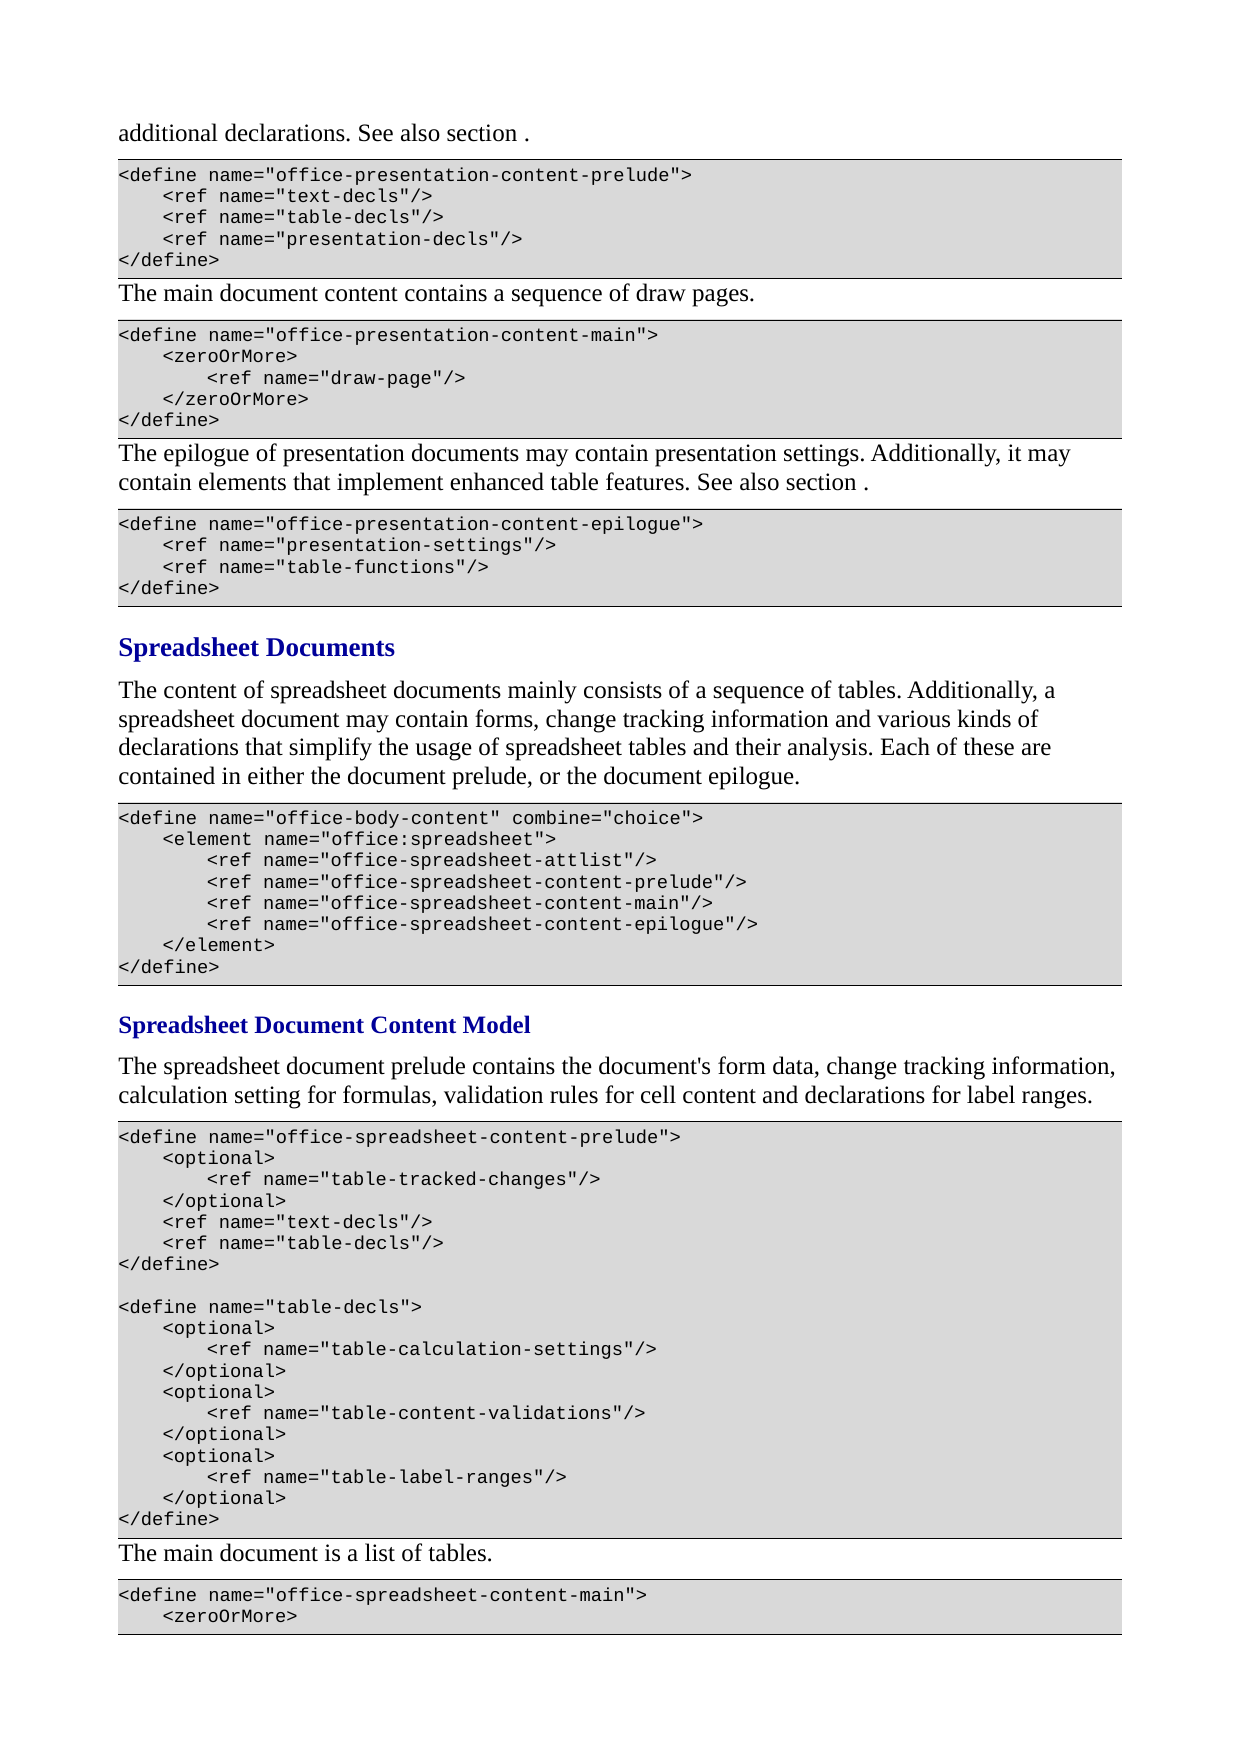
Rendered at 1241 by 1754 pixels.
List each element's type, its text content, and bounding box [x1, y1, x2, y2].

text <ref name="office-spreadsheet-content-prelude"/> [118, 872, 1122, 894]
text </define> [118, 951, 1122, 985]
text <define name="table-decls"> [118, 1298, 1122, 1319]
text </optional> [118, 1425, 1122, 1446]
text <optional> [118, 1446, 1122, 1468]
text <ref name="draw-page"/> [118, 368, 1122, 390]
text The spreadsheet document prelude contains the document's form data, change tracking information, calculation setting for formulas, validation rules for cell content and declarations for label ranges. [118, 1051, 1122, 1109]
text </define> [118, 404, 1122, 438]
text </element> [118, 936, 1122, 951]
text <ref name="table-tracked-changes"/> [118, 1170, 1122, 1191]
text <define name="office-spreadsheet-content-prelude"> [118, 1122, 1122, 1149]
text </zeroOrMore> [118, 390, 1122, 404]
text <ref name="office-spreadsheet-content-epilogue"/> [118, 915, 1122, 936]
subtitle Spreadsheet Document Content Model [118, 1010, 1122, 1039]
text <ref name="table-decls"/> [118, 1234, 1122, 1255]
text The main document content contains a sequence of draw pages. [118, 279, 1122, 307]
text <zeroOrMore> [118, 347, 1122, 368]
text <ref name="table-decls"/> [118, 208, 1122, 229]
text <ref name="text-decls"/> [118, 1213, 1122, 1234]
text <define name="office-presentation-content-prelude"> [118, 160, 1122, 187]
text <define name="office-body-content" combine="choice"> [118, 804, 1122, 830]
text <optional> [118, 1383, 1122, 1404]
text <ref name="office-spreadsheet-attlist"/> [118, 851, 1122, 872]
text <ref name="table-label-ranges"/> [118, 1468, 1122, 1489]
text </optional> [118, 1361, 1122, 1383]
text The epilogue of presentation documents may contain presentation settings. Additionally, it may contain elements that implement enhanced table features. See also section . [118, 439, 1122, 496]
text <ref name="presentation-settings"/> [118, 536, 1122, 557]
text <ref name="table-content-validations"/> [118, 1404, 1122, 1425]
text <ref name="presentation-decls"/> [118, 229, 1122, 244]
text <ref name="table-functions"/> [118, 557, 1122, 572]
text </optional> [118, 1489, 1122, 1504]
text </optional> [118, 1191, 1122, 1213]
subtitle Spreadsheet Documents [118, 631, 1122, 662]
text <optional> [118, 1319, 1122, 1340]
text <zeroOrMore> [118, 1600, 1122, 1634]
text <element name="office:spreadsheet"> [118, 830, 1122, 851]
text </define> [118, 1255, 1122, 1276]
text The content of spreadsheet documents mainly consists of a sequence of tables. Additionally, a spreadsheet document may contain forms, change tracking information and various kinds of declarations that simplify the usage of spreadsheet tables and their analysis. Each of these are contained in either the document prelude, or the document epilogue. [118, 675, 1122, 790]
text <optional> [118, 1149, 1122, 1170]
text The main document is a list of tables. [118, 1539, 1122, 1567]
text <ref name="office-spreadsheet-content-main"/> [118, 894, 1122, 915]
text <ref name="table-calculation-settings"/> [118, 1340, 1122, 1361]
text </define> [118, 244, 1122, 278]
text <define name="office-presentation-content-main"> [118, 321, 1122, 347]
text additional declarations. See also section . [118, 118, 1122, 147]
text <ref name="text-decls"/> [118, 187, 1122, 208]
text </define> [118, 1504, 1122, 1538]
text <define name="office-presentation-content-epilogue"> [118, 510, 1122, 536]
text </define> [118, 572, 1122, 606]
text <define name="office-spreadsheet-content-main"> [118, 1580, 1122, 1600]
